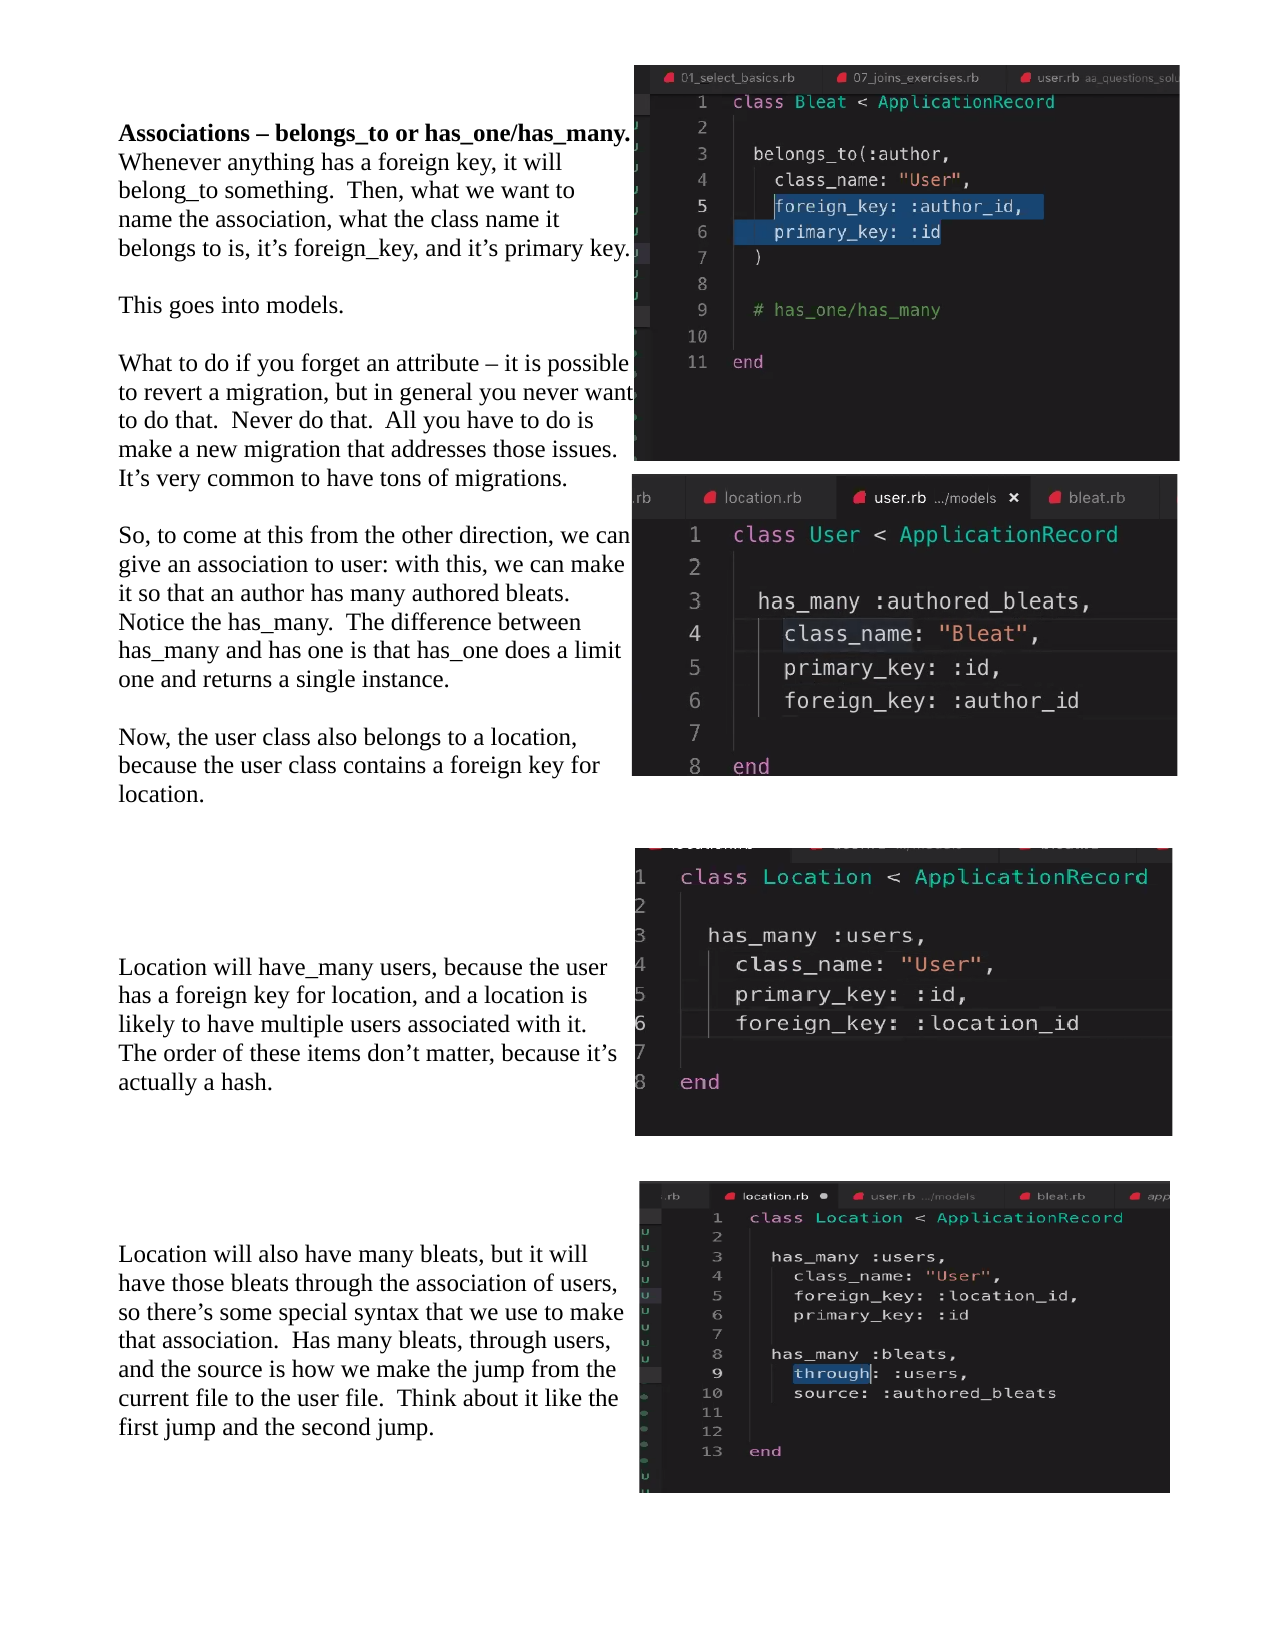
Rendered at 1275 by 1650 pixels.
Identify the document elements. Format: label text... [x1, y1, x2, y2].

text Location will have_many users, because the user has a foreign key for location, and a location is likely to have multiple users associated with it. The order of these items don’t matter, because it’s actually a hash. [118, 952, 635, 1096]
text Associations – belongs_to or has_one/has_many. Whenever anything has a foreign key, it will belong_to something. Then, what we want to name the association, what the class name it belongs to is, it’s foreign_key, and it’s primary key. [118, 118, 634, 262]
picture [639, 1181, 1170, 1493]
picture [631, 474, 1178, 776]
picture [635, 848, 1173, 1136]
text What to do if you forget an attribute – it is possible to revert a migration, but in general you never want to do that. Never do that. All you have to do is make a new migration that addresses those issues. It’s very common to have tons of migrations. [118, 348, 1157, 492]
text Now, the user class also belongs to a location, because the user class contains a foreign key for location. [118, 722, 1157, 808]
picture [634, 65, 1180, 461]
text So, to come at this from the other direction, we can give an association to user: with this, we can make it so that an author has many authored bleats. Notice the has_many. The difference between has_many and has one is that has_one does a limit one and returns a single instance. [118, 521, 631, 693]
text Location will also have many bleats, but it will have those bleats through the association of users, so there’s some special syntax that we use to make that association. Has many bleats, through users, and the source is how we make the jump from the current file to the user file. Think about it like the first jump and the second jump. [118, 1239, 639, 1441]
text This goes into models. [118, 291, 634, 319]
